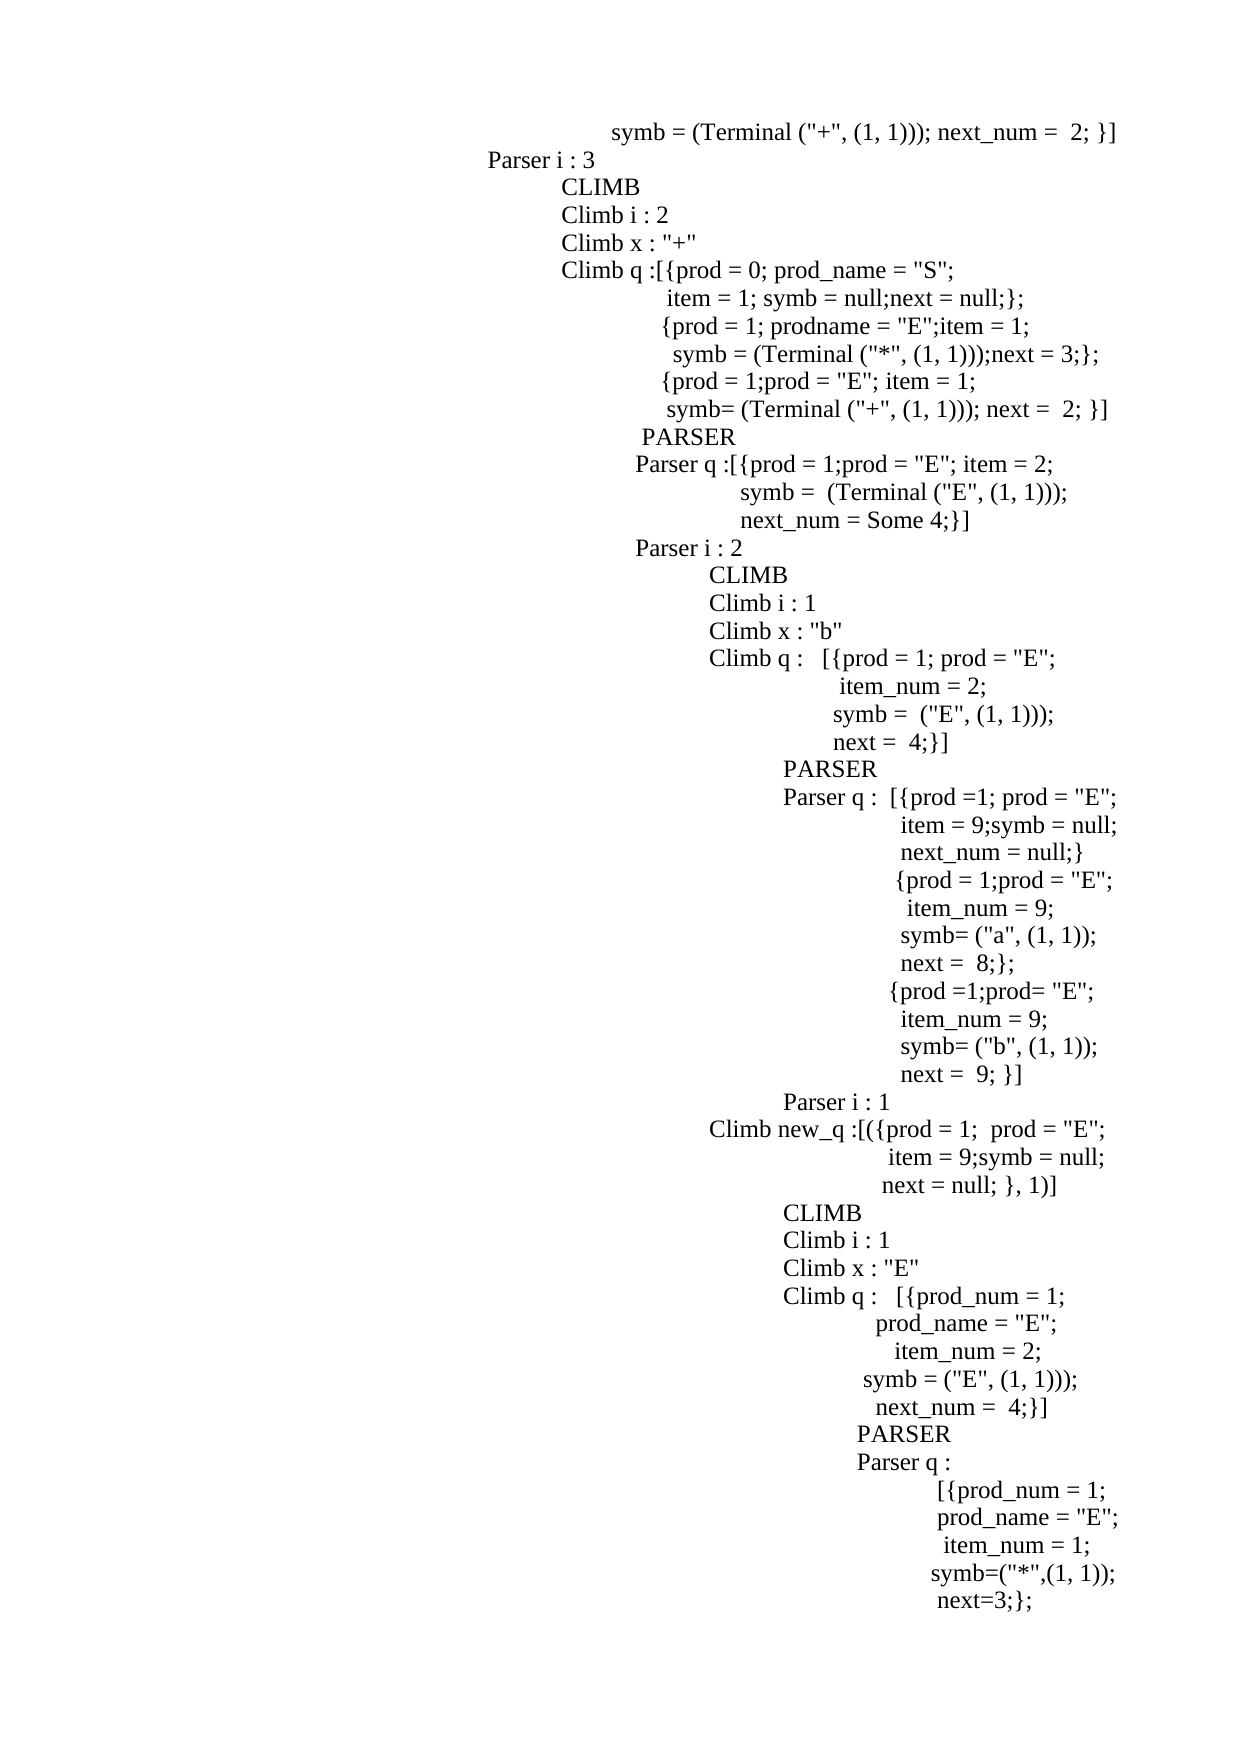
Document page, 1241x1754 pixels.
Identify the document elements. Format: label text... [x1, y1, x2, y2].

text {prod = 1;prod = "E"; [118, 866, 1122, 894]
text Climb x : "b" [118, 617, 1122, 644]
text next_num = null;} [118, 838, 1122, 866]
text Climb x : "+" [118, 229, 1122, 257]
text item_num = 9; [118, 1005, 1122, 1032]
text Climb i : 2 [118, 201, 1122, 229]
text next = 9; }] [118, 1060, 1122, 1088]
text {prod =1;prod= "E"; [118, 977, 1122, 1005]
text next = null; }, 1)] [118, 1171, 1122, 1199]
text symb = (Terminal ("*", (1, 1)));next = 3;}; [118, 340, 1122, 367]
text Climb i : 1 [118, 1226, 1122, 1254]
text item_num = 1; [118, 1531, 1122, 1559]
text PARSER [118, 1420, 1122, 1448]
text next_num = Some 4;}] [118, 506, 1122, 534]
text item = 9;symb = null; [118, 1143, 1122, 1171]
text item_num = 2; [118, 1337, 1122, 1365]
text symb = (Terminal ("+", (1, 1))); next_num = 2; }] [118, 118, 1122, 146]
text {prod = 1;prod = "E"; item = 1; [118, 367, 1122, 395]
text symb= (Terminal ("+", (1, 1))); next = 2; }] [118, 395, 1122, 423]
text symb = ("E", (1, 1))); [118, 700, 1122, 728]
text Parser q :[{prod = 1;prod = "E"; item = 2; [118, 451, 1122, 478]
text prod_name = "E"; [118, 1503, 1122, 1531]
text Parser q : [118, 1448, 1122, 1476]
text next=3;}; [118, 1587, 1122, 1614]
text PARSER [118, 755, 1122, 783]
text CLIMB [118, 561, 1122, 589]
text symb= ("a", (1, 1)); [118, 922, 1122, 949]
text Climb i : 1 [118, 589, 1122, 617]
text [{prod_num = 1; [118, 1476, 1122, 1503]
text Climb q : [{prod = 1; prod = "E"; [118, 644, 1122, 672]
text PARSER [118, 423, 1122, 451]
text Climb x : "E" [118, 1254, 1122, 1282]
text symb=("*",(1, 1)); [118, 1559, 1122, 1587]
text next = 4;}] [118, 728, 1122, 755]
text Parser i : 3 [118, 146, 1122, 173]
text symb= ("b", (1, 1)); [118, 1032, 1122, 1060]
text Parser q : [{prod =1; prod = "E"; item = 9;symb = null; [118, 783, 1122, 838]
text Climb new_q :[({prod = 1; prod = "E"; [118, 1116, 1122, 1143]
text Parser i : 1 [118, 1088, 1122, 1116]
text symb = (Terminal ("E", (1, 1))); [118, 478, 1122, 506]
text next_num = 4;}] [118, 1393, 1122, 1420]
text next = 8;}; [118, 949, 1122, 977]
text Climb q :[{prod = 0; prod_name = "S"; [118, 257, 1122, 284]
text item_num = 2; [118, 672, 1122, 700]
text CLIMB [118, 173, 1122, 201]
text Climb q : [{prod_num = 1; [118, 1282, 1122, 1309]
text symb = ("E", (1, 1))); [118, 1365, 1122, 1393]
text Parser i : 2 [118, 534, 1122, 561]
text item_num = 9; [118, 894, 1122, 922]
text prod_name = "E"; [118, 1309, 1122, 1337]
text item = 1; symb = null;next = null;}; {prod = 1; prodname = "E";item = 1; [118, 284, 1122, 340]
text CLIMB [118, 1199, 1122, 1226]
